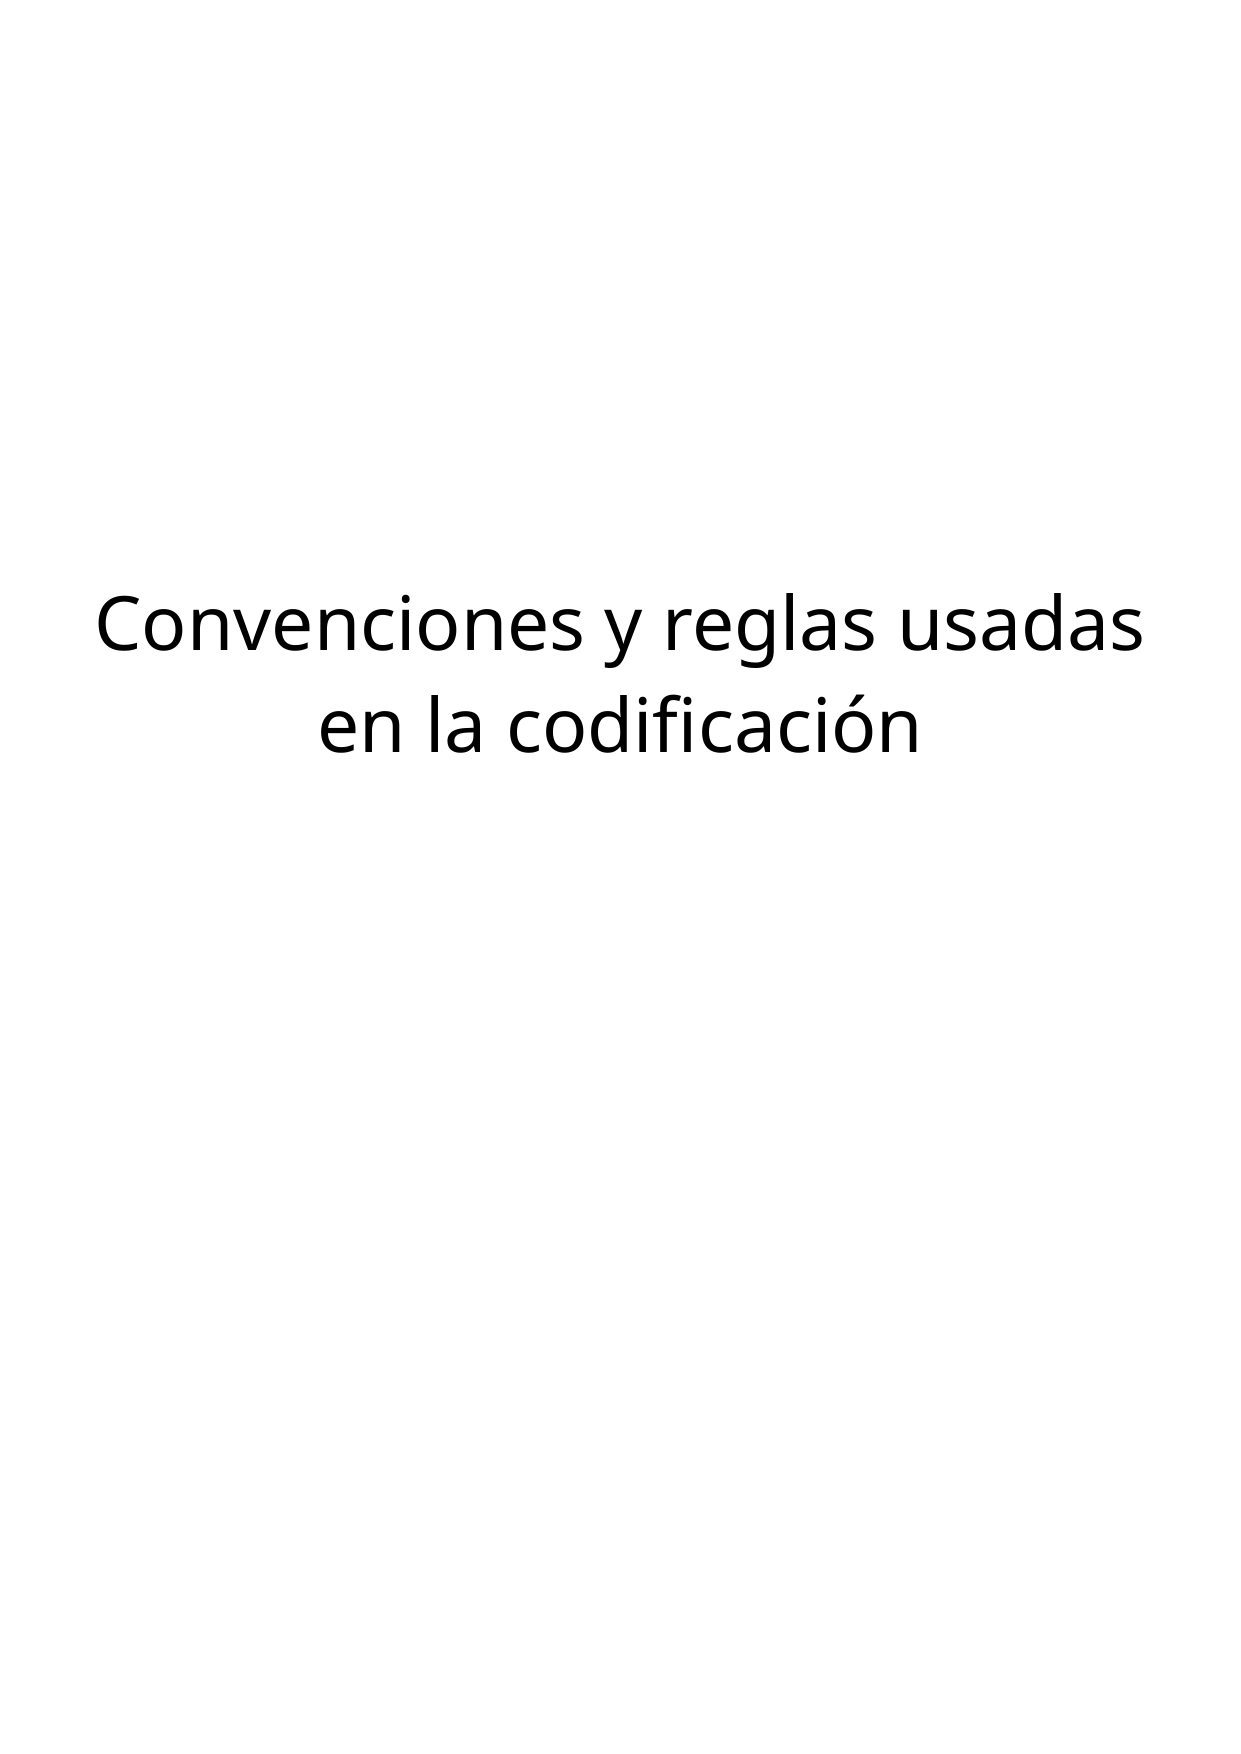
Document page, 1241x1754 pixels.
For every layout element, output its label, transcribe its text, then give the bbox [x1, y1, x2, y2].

text Convenciones y reglas usadas en la codificación [59, 570, 1181, 774]
